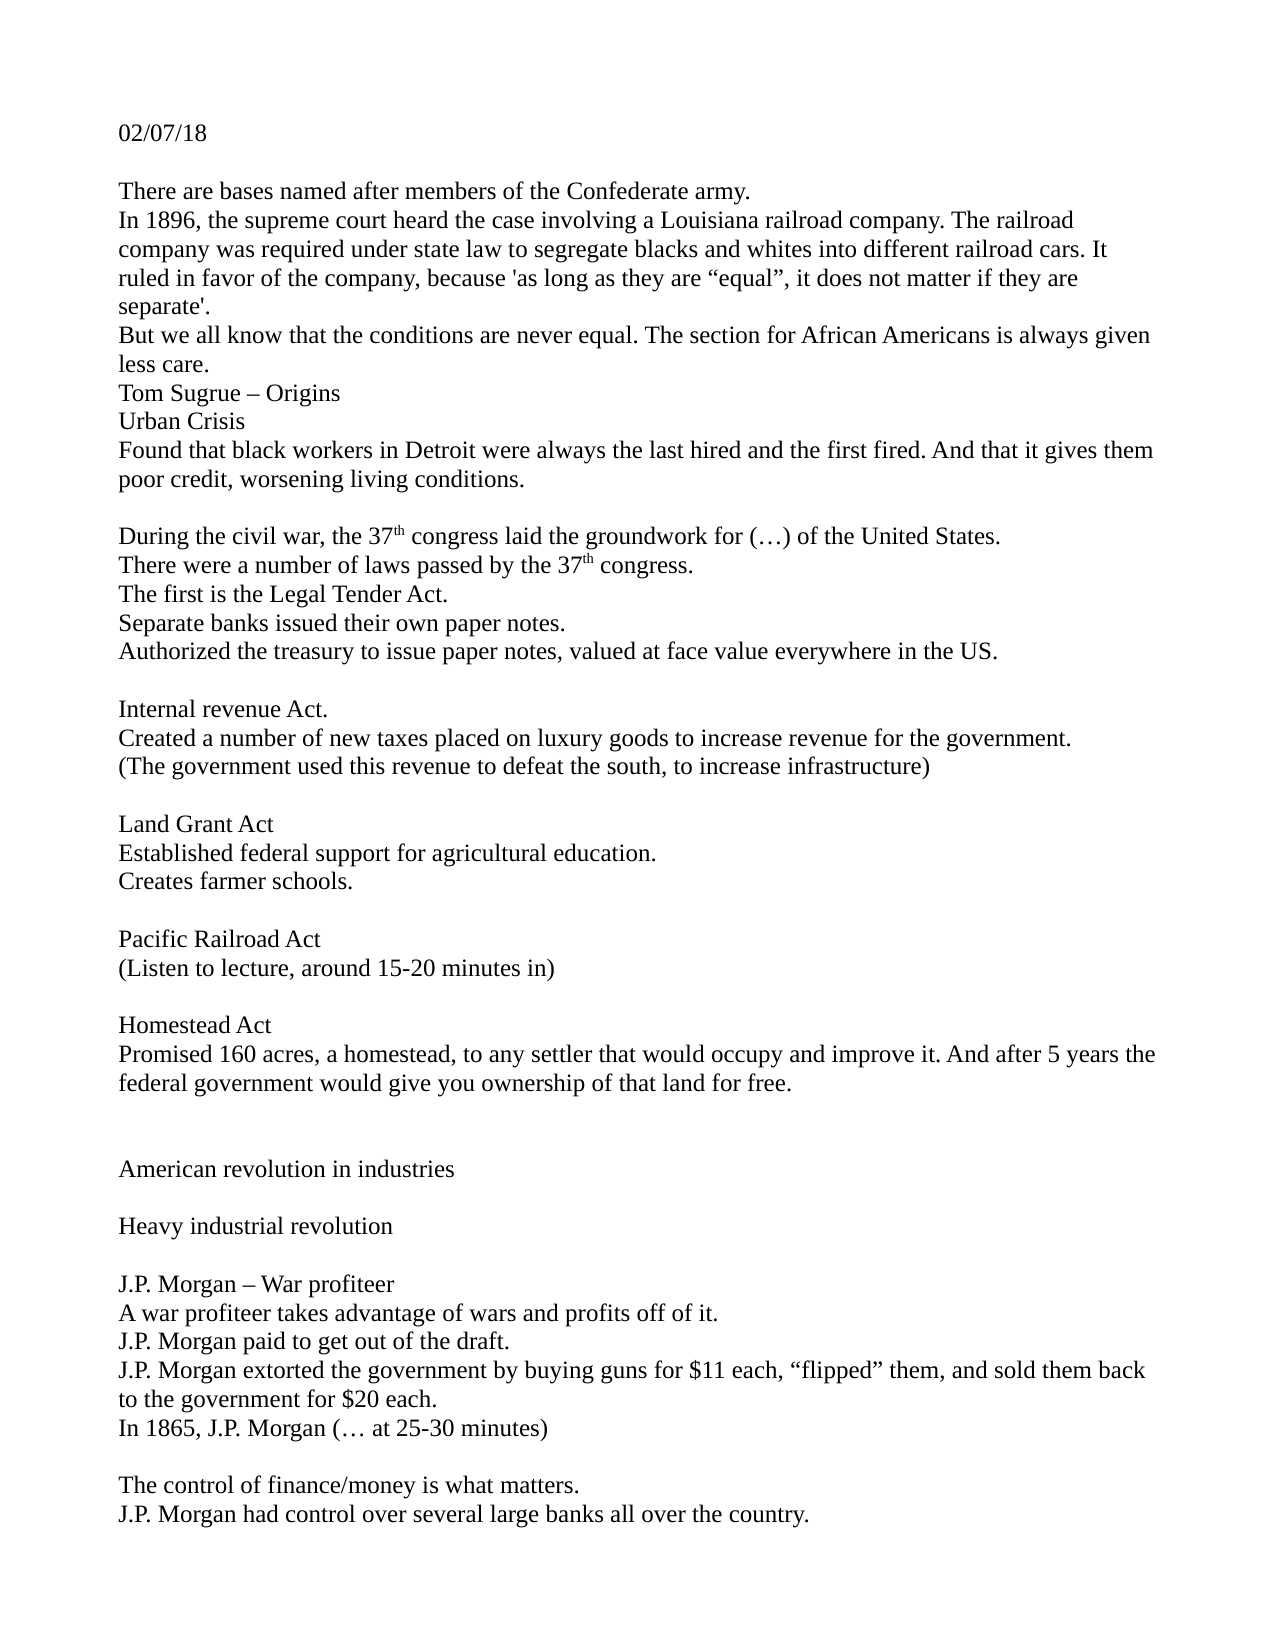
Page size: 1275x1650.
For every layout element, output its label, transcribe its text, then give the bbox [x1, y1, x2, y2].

text In 1865, J.P. Morgan (… at 25-30 minutes) [118, 1413, 1157, 1441]
text Heavy industrial revolution [118, 1211, 1157, 1240]
text There were a number of laws passed by the 37th congress. [118, 550, 1157, 579]
text American revolution in industries [118, 1154, 1157, 1183]
text Established federal support for agricultural education. [118, 838, 1157, 866]
text Pacific Railroad Act [118, 924, 1157, 953]
text The control of finance/money is what matters. [118, 1470, 1157, 1499]
text Urban Crisis [118, 406, 1157, 435]
text A war profiteer takes advantage of wars and profits off of it. [118, 1298, 1157, 1326]
text But we all know that the conditions are never equal. The section for African Americans is always given less care. [118, 320, 1157, 378]
text J.P. Morgan – War profiteer [118, 1269, 1157, 1298]
text Promised 160 acres, a homestead, to any settler that would occupy and improve it. And after 5 years the federal government would give you ownership of that land for free. [118, 1039, 1157, 1096]
text During the civil war, the 37th congress laid the groundwork for (…) of the United States. [118, 521, 1157, 550]
text Found that black workers in Detroit were always the last hired and the first fired. And that it gives them poor credit, worsening living conditions. [118, 435, 1157, 493]
text (Listen to lecture, around 15-20 minutes in) [118, 953, 1157, 981]
text J.P. Morgan had control over several large banks all over the country. [118, 1499, 1157, 1528]
text Authorized the treasury to issue paper notes, valued at face value everywhere in the US. [118, 636, 1157, 665]
text Internal revenue Act. [118, 694, 1157, 723]
text J.P. Morgan extorted the government by buying guns for $11 each, “flipped” them, and sold them back to the government for $20 each. [118, 1355, 1157, 1413]
text Tom Sugrue – Origins [118, 378, 1157, 406]
text There are bases named after members of the Confederate army. [118, 176, 1157, 205]
text Separate banks issued their own paper notes. [118, 608, 1157, 636]
text The first is the Legal Tender Act. [118, 579, 1157, 608]
text (The government used this revenue to defeat the south, to increase infrastructure) [118, 751, 1157, 780]
text Homestead Act [118, 1010, 1157, 1039]
text In 1896, the supreme court heard the case involving a Louisiana railroad company. The railroad company was required under state law to segregate blacks and whites into different railroad cars. It ruled in favor of the company, because 'as long as they are “equal”, it does not matter if they are separate'. [118, 205, 1157, 320]
text J.P. Morgan paid to get out of the draft. [118, 1326, 1157, 1355]
text Land Grant Act [118, 809, 1157, 838]
text Created a number of new taxes placed on luxury goods to increase revenue for the government. [118, 723, 1157, 751]
text Creates farmer schools. [118, 866, 1157, 895]
